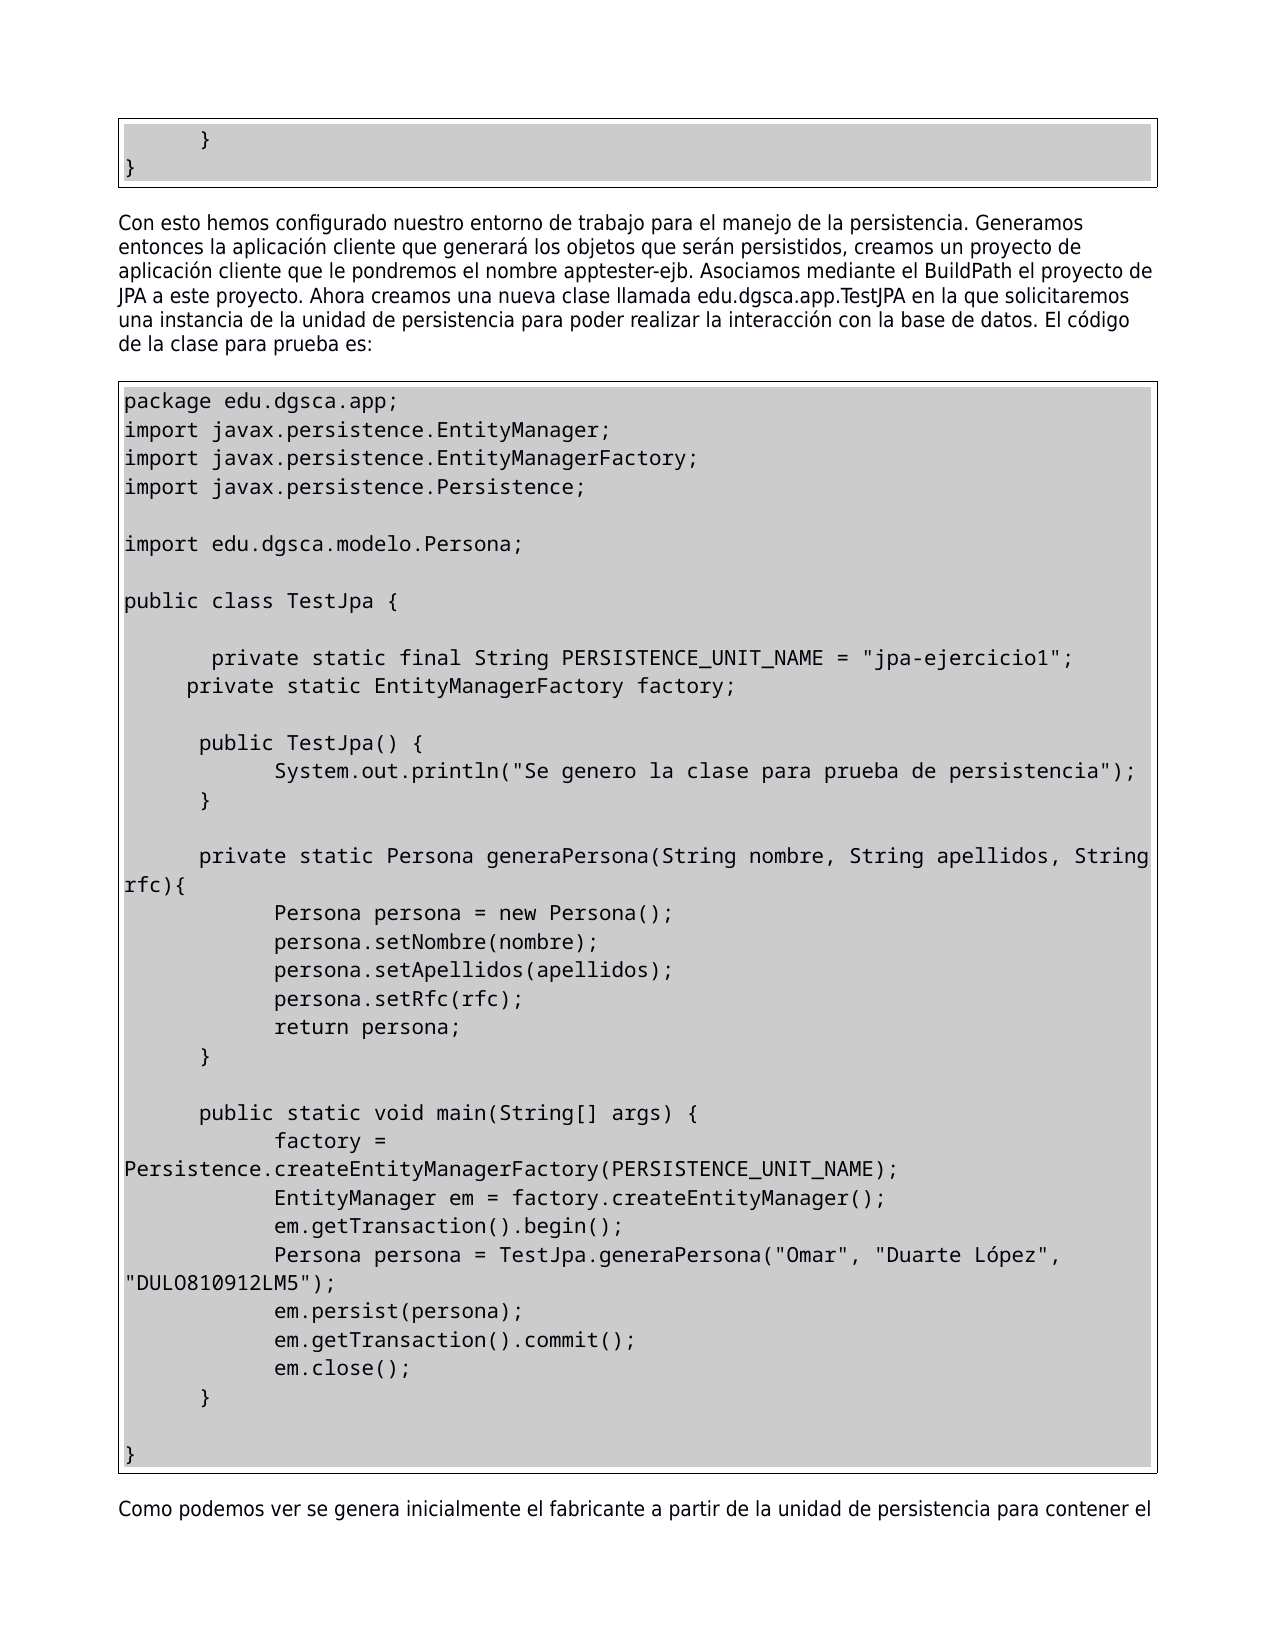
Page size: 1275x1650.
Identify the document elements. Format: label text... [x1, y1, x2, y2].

text Con esto hemos configurado nuestro entorno de trabajo para el manejo de la persistencia. Generamos entonces la aplicación cliente que generará los objetos que serán persistidos, creamos un proyecto de aplicación cliente que le pondremos el nombre apptester-ejb. Asociamos mediante el BuildPath el proyecto de JPA a este proyecto. Ahora creamos una nueva clase llamada edu.dgsca.app.TestJPA en la que solicitaremos una instancia de la unidad de persistencia para poder realizar la interacción con la base de datos. El código de la clase para prueba es: [118, 211, 1157, 357]
text Como podemos ver se genera inicialmente el fabricante a partir de la unidad de persistencia para contener el [118, 1497, 1157, 1522]
table_header package edu.dgsca.app; import javax.persistence.EntityManager; import javax.persistence.EntityManagerFactory; import javax.persistence.Persistence; import edu.dgsca.modelo.Persona; public class TestJpa { private static final String PERSISTENCE_UNIT_NAME = "jpa-ejercicio1"; private static EntityManagerFactory factory; public TestJpa() { System.out.println("Se genero la clase para prueba de persistencia"); } private static Persona generaPersona(String nombre, String apellidos, String rfc){ Persona persona = new Persona(); persona.setNombre(nombre); persona.setApellidos(apellidos); persona.setRfc(rfc); return persona; } public static void main(String[] args) { factory = Persistence.createEntityManagerFactory(PERSISTENCE_UNIT_NAME); EntityManager em = factory.createEntityManager(); em.getTransaction().begin(); Persona persona = TestJpa.generaPersona("Omar", "Duarte López", "DULO810912LM5"); em.persist(persona); em.getTransaction().commit(); em.close(); } } [119, 382, 1157, 1473]
table_header } } [119, 119, 1157, 187]
